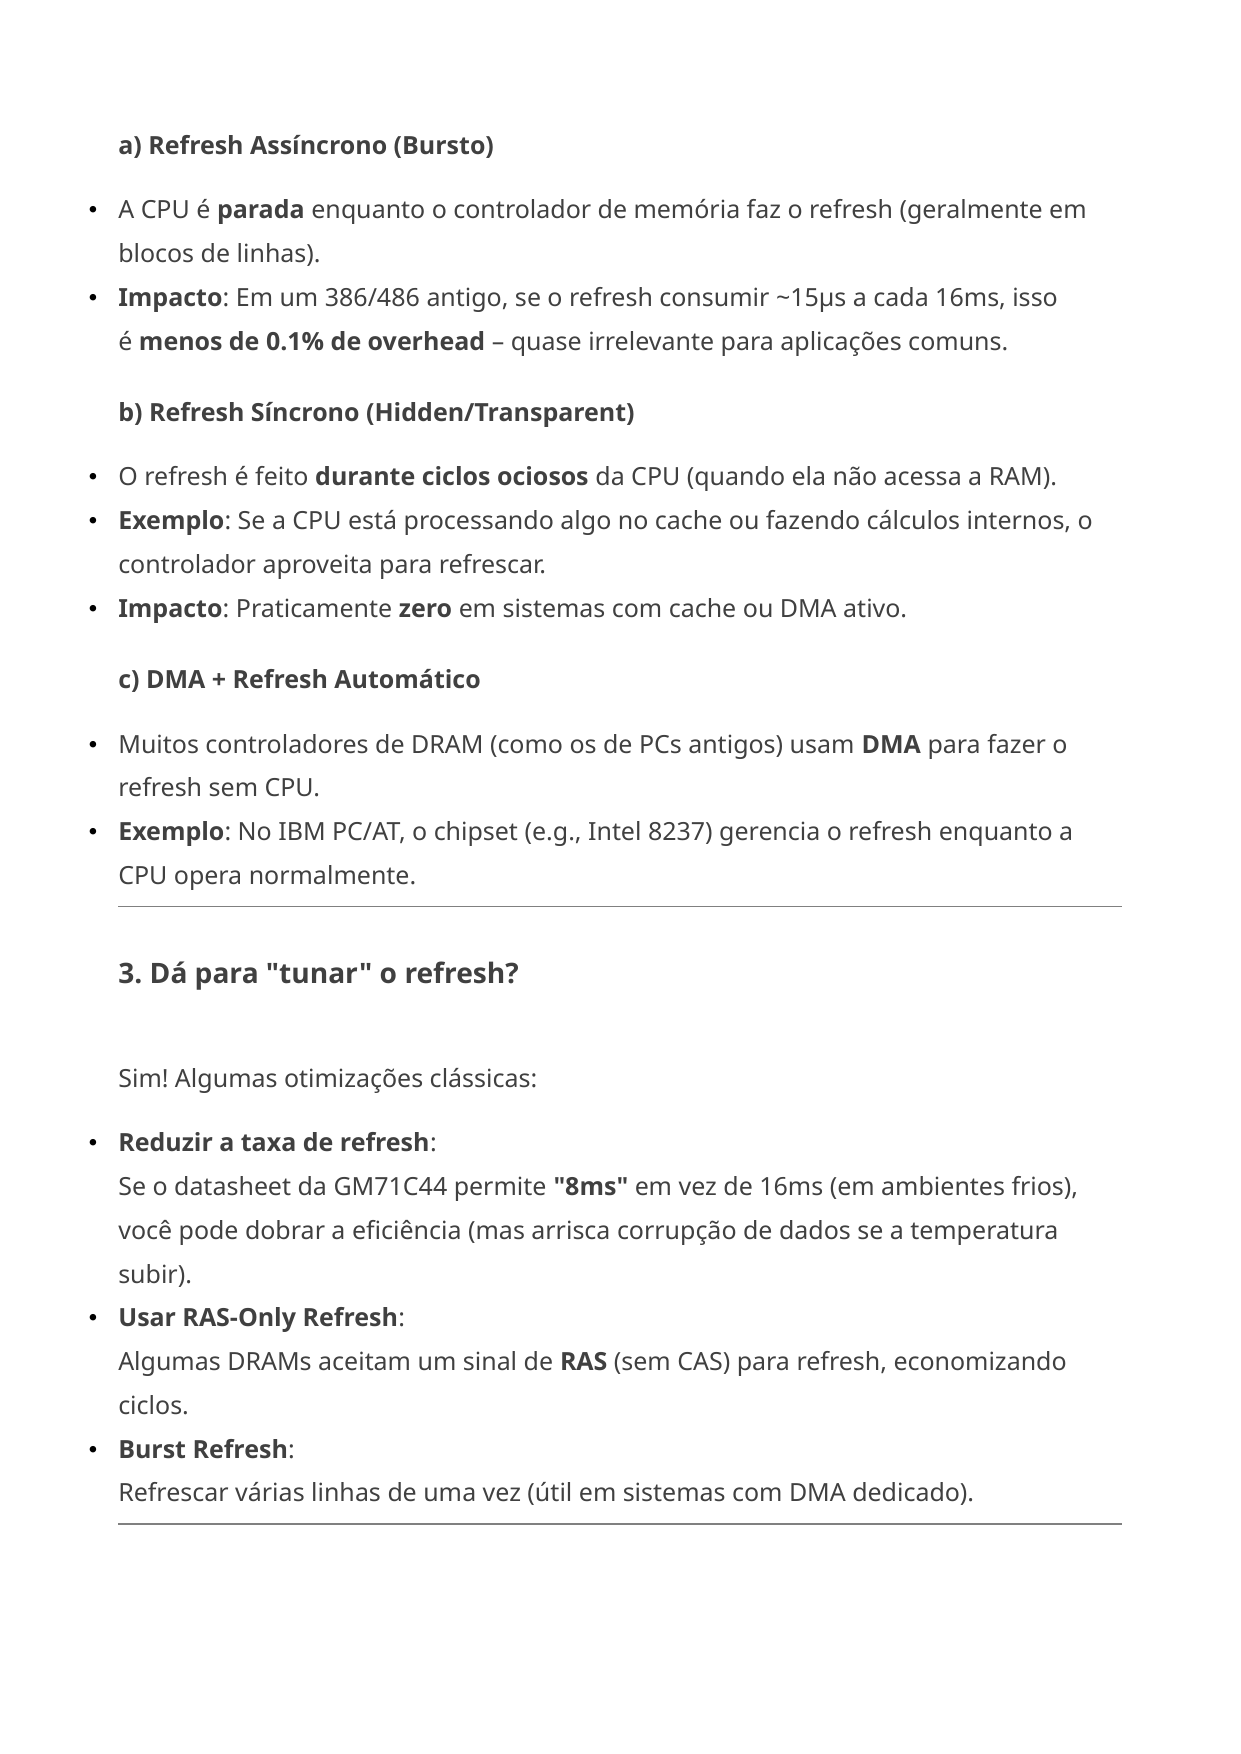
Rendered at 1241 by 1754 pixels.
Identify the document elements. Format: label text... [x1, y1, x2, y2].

list Muitos controladores de DRAM (como os de PCs antigos) usam DMA para fazer o refresh sem CPU. [118, 717, 1122, 804]
list A CPU é parada enquanto o controlador de memória faz o refresh (geralmente em blocos de linhas). [118, 182, 1122, 270]
subtitle a) Refresh Assíncrono (Bursto) [118, 118, 1122, 162]
list Usar RAS-Only Refresh: Algumas DRAMs aceitam um sinal de RAS (sem CAS) para refresh, economizando ciclos. [118, 1290, 1122, 1422]
list Exemplo: Se a CPU está processando algo no cache ou fazendo cálculos internos, o controlador aproveita para refrescar. [118, 493, 1122, 581]
list Impacto: Em um 386/486 antigo, se o refresh consumir ~15µs a cada 16ms, isso é menos de 0.1% de overhead – quase irrelevante para aplicações comuns. [118, 270, 1122, 357]
list Burst Refresh: Refrescar várias linhas de uma vez (útil em sistemas com DMA dedicado). [118, 1422, 1122, 1509]
text Sim! Algumas otimizações clássicas: [118, 1051, 1122, 1095]
subtitle c) DMA + Refresh Automático [118, 652, 1122, 696]
subtitle 3. Dá para "tunar" o refresh? [118, 953, 1122, 992]
list Reduzir a taxa de refresh: Se o datasheet da GM71C44 permite "8ms" em vez de 16ms (em ambientes frios), você pode dobrar a eficiência (mas arrisca corrupção de dados se a temperatura subir). [118, 1115, 1122, 1290]
list Exemplo: No IBM PC/AT, o chipset (e.g., Intel 8237) gerencia o refresh enquanto a CPU opera normalmente. [118, 804, 1122, 892]
subtitle b) Refresh Síncrono (Hidden/Transparent) [118, 385, 1122, 429]
list O refresh é feito durante ciclos ociosos da CPU (quando ela não acessa a RAM). [118, 449, 1122, 493]
list Impacto: Praticamente zero em sistemas com cache ou DMA ativo. [118, 581, 1122, 624]
